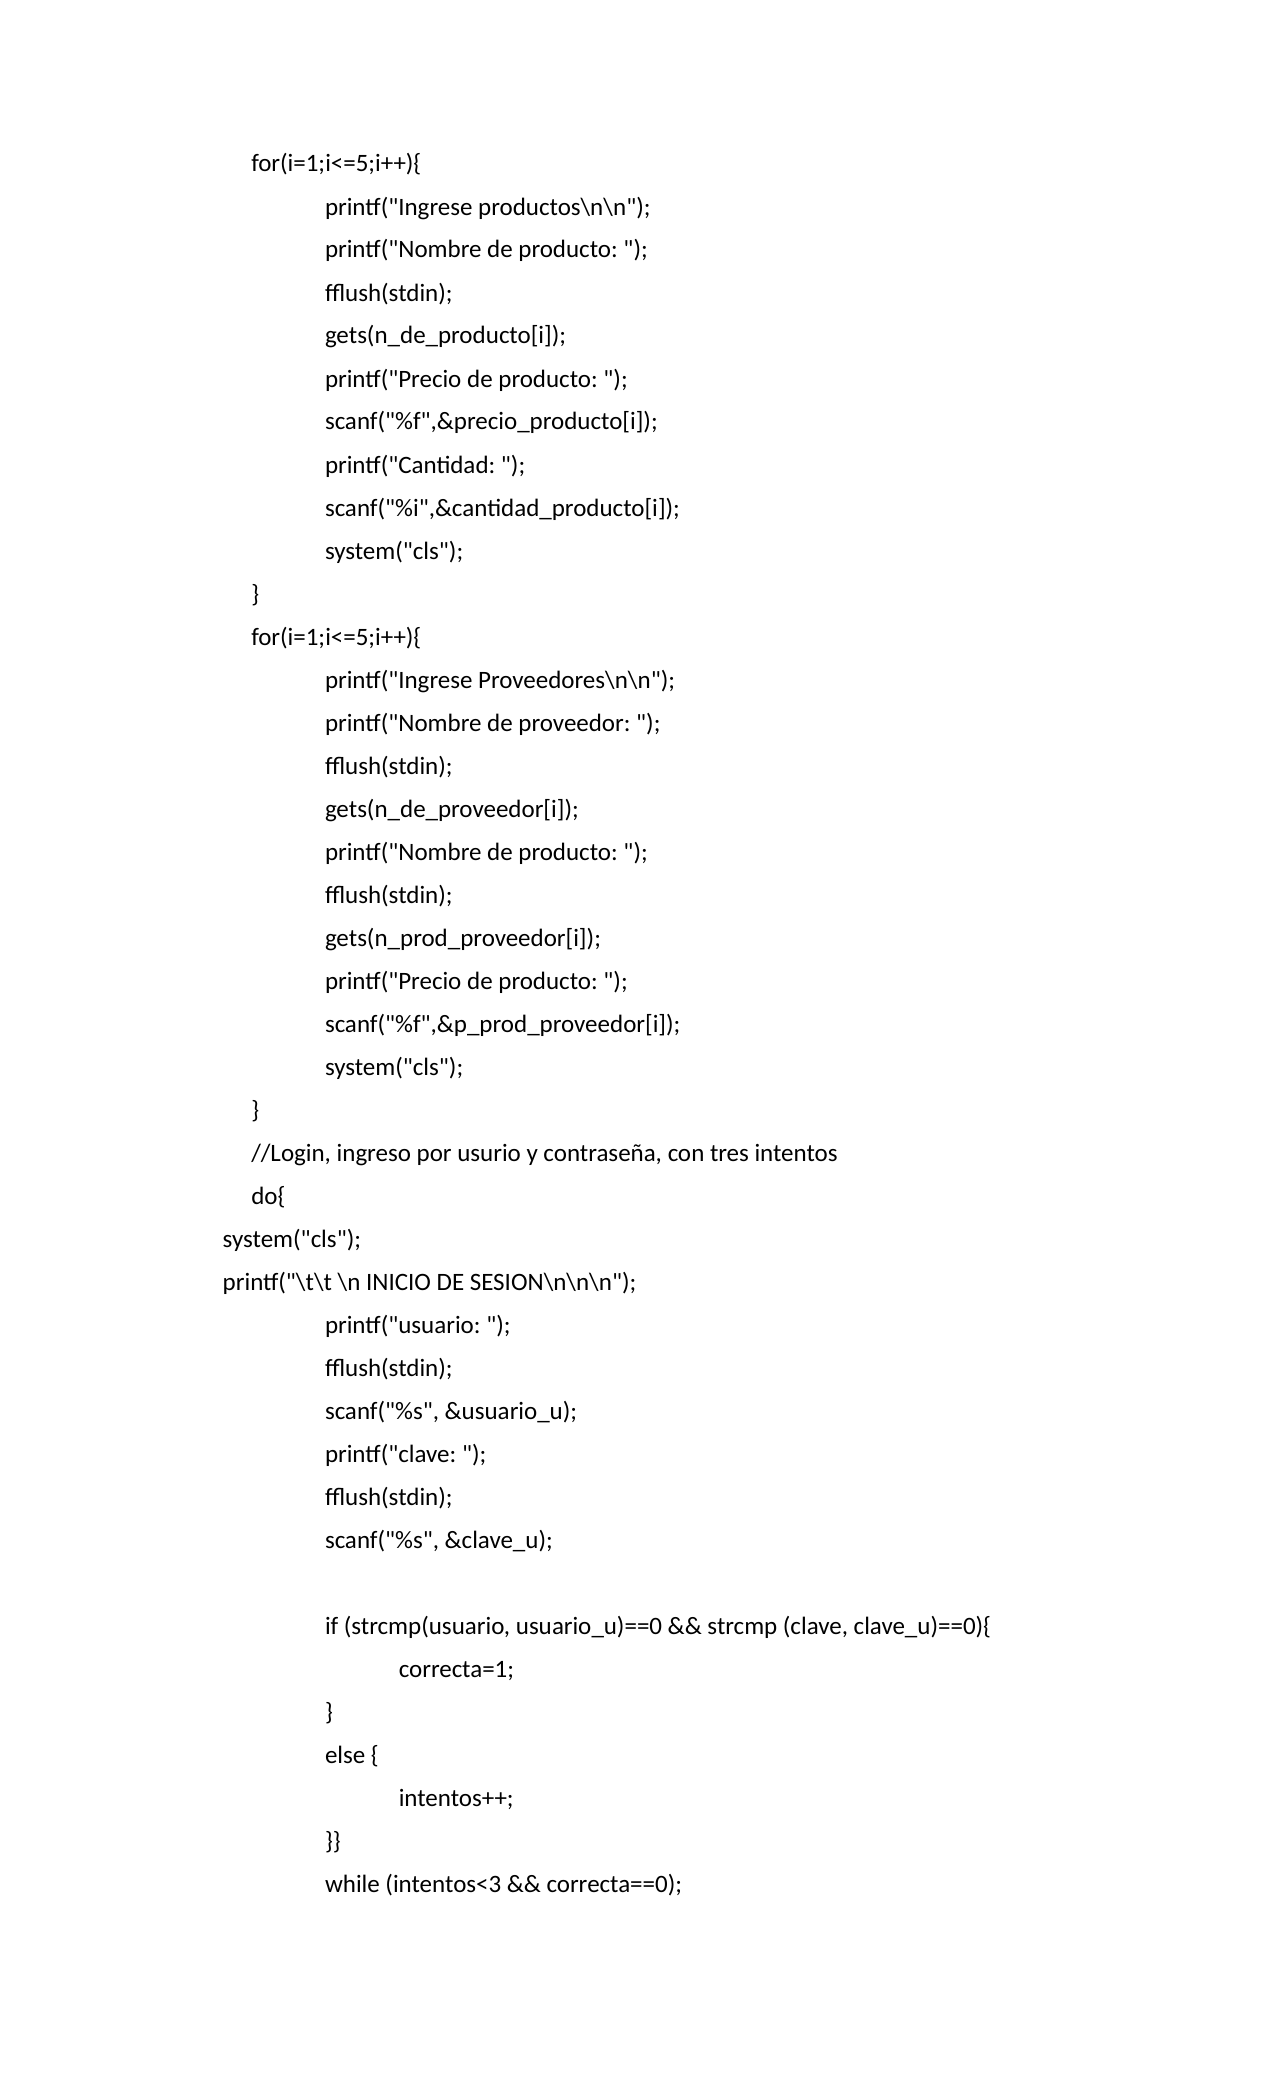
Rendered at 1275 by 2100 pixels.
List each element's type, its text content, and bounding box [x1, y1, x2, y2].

text scanf("%s", &usuario_u); [177, 1395, 1098, 1426]
text else { [177, 1739, 1098, 1770]
text } [177, 1696, 1098, 1727]
text }} [177, 1825, 1098, 1856]
text scanf("%i",&cantidad_producto[i]); [177, 492, 1098, 522]
text do{ [177, 1180, 1098, 1211]
text fflush(stdin); [177, 1352, 1098, 1383]
text printf("\t\t \n INICIO DE SESION\n\n\n"); [177, 1266, 1098, 1297]
text system("cls"); [177, 1223, 1098, 1254]
text fflush(stdin); [177, 879, 1098, 909]
text printf("usuario: "); [177, 1309, 1098, 1340]
text correcta=1; [177, 1653, 1098, 1684]
text system("cls"); [177, 1051, 1098, 1082]
text printf("Ingrese productos\n\n"); [177, 191, 1098, 221]
text printf("Nombre de producto: "); [177, 836, 1098, 866]
text } [177, 578, 1098, 608]
text printf("Cantidad: "); [177, 449, 1098, 479]
text fflush(stdin); [177, 277, 1098, 307]
text //Login, ingreso por usurio y contraseña, con tres intentos [177, 1137, 1098, 1168]
text } [177, 1094, 1098, 1124]
text if (strcmp(usuario, usuario_u)==0 && strcmp (clave, clave_u)==0){ [177, 1610, 1098, 1641]
text scanf("%f",&precio_producto[i]); [177, 406, 1098, 436]
text printf("Ingrese Proveedores\n\n"); [177, 664, 1098, 694]
text system("cls"); [177, 535, 1098, 565]
text gets(n_prod_proveedor[i]); [177, 922, 1098, 952]
text fflush(stdin); [177, 750, 1098, 780]
text for(i=1;i<=5;i++){ [177, 621, 1098, 651]
text intentos++; [177, 1782, 1098, 1813]
text for(i=1;i<=5;i++){ [177, 148, 1098, 178]
text scanf("%s", &clave_u); [177, 1524, 1098, 1555]
text printf("Precio de producto: "); [177, 363, 1098, 393]
text gets(n_de_proveedor[i]); [177, 793, 1098, 823]
text printf("Precio de producto: "); [177, 965, 1098, 996]
text fflush(stdin); [177, 1481, 1098, 1512]
text printf("Nombre de proveedor: "); [177, 707, 1098, 737]
text while (intentos<3 && correcta==0); [177, 1868, 1098, 1899]
text printf("clave: "); [177, 1438, 1098, 1469]
text scanf("%f",&p_prod_proveedor[i]); [177, 1008, 1098, 1038]
text gets(n_de_producto[i]); [177, 320, 1098, 350]
text printf("Nombre de producto: "); [177, 234, 1098, 264]
